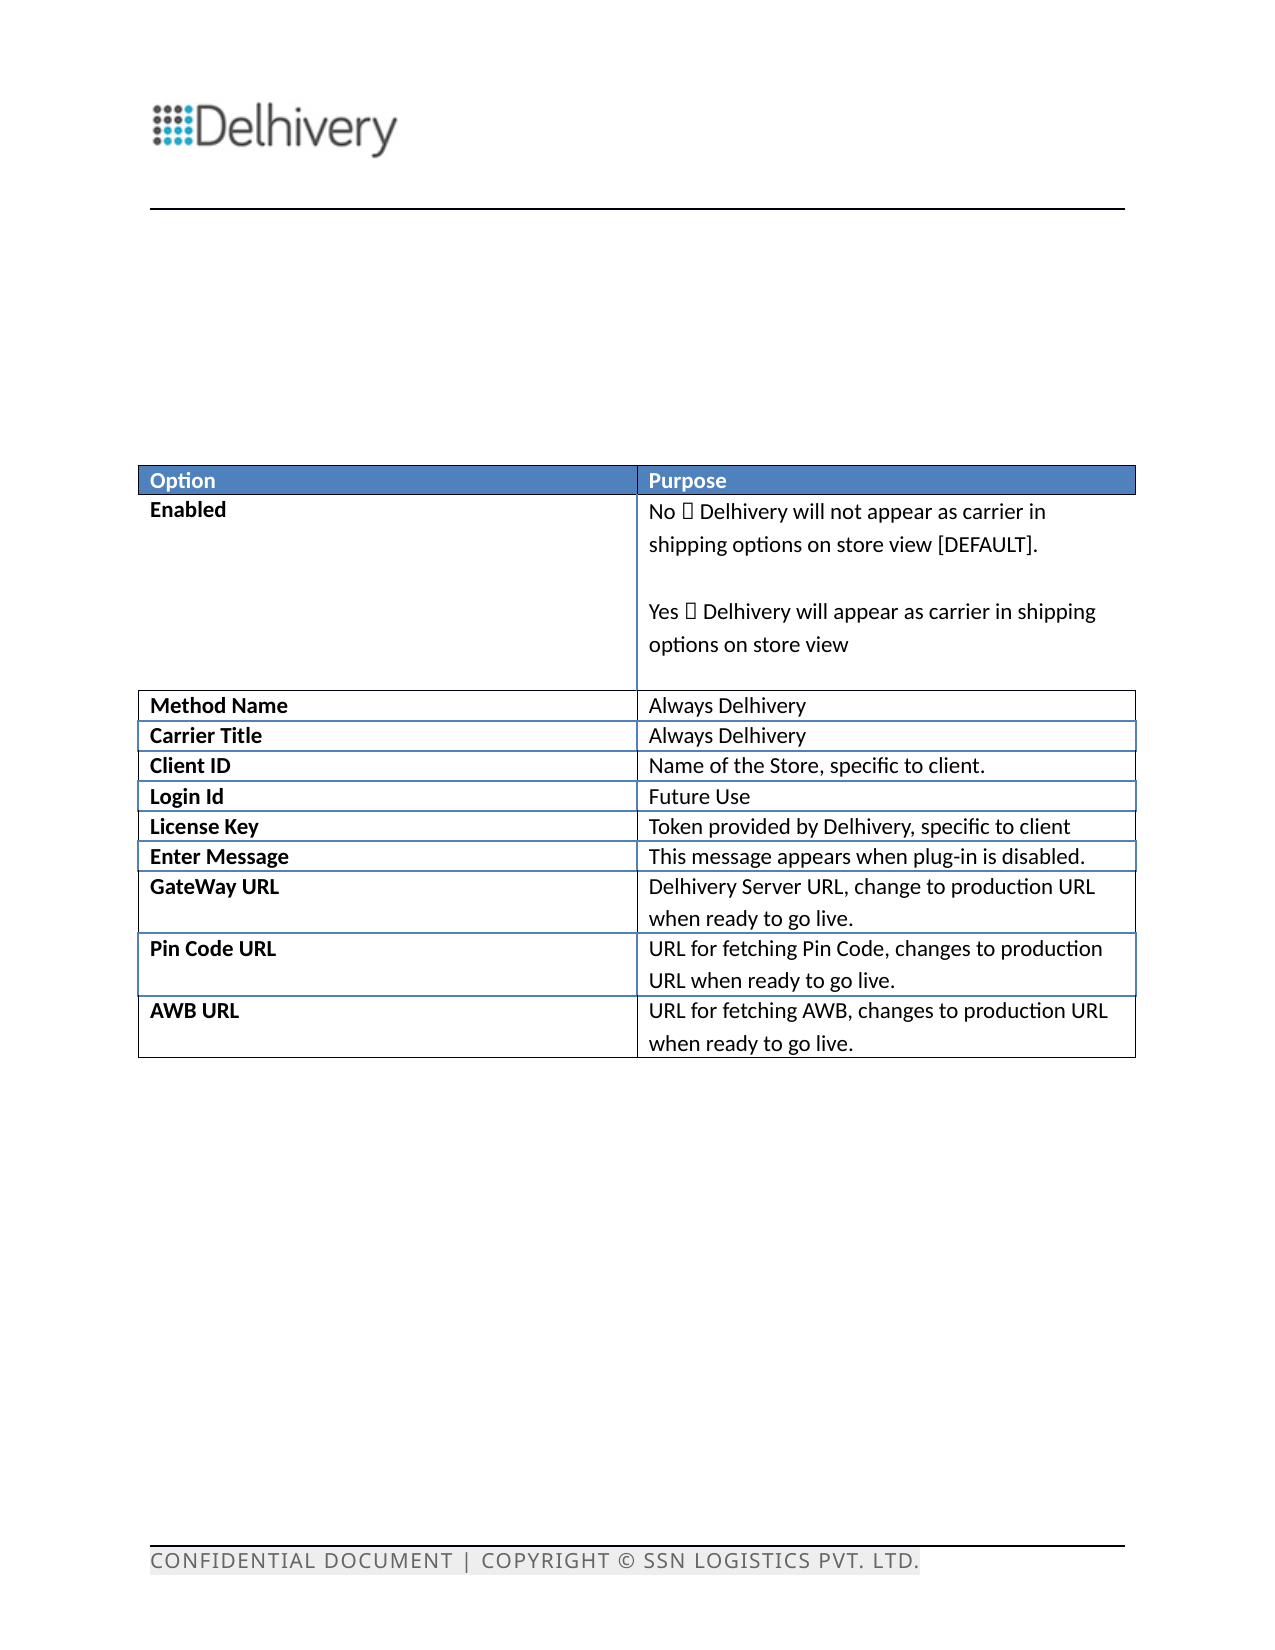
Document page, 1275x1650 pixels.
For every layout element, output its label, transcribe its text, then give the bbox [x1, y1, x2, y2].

table_cell Client ID [139, 752, 637, 780]
table_cell URL for fetching AWB, changes to production URL when ready to go live. [638, 997, 1135, 1057]
table_cell Future Use [638, 782, 1135, 810]
table_cell GateWay URL [139, 872, 637, 932]
table_cell Login Id [139, 782, 636, 810]
table_cell Always Delhivery [638, 691, 1135, 719]
table_cell AWB URL [139, 997, 637, 1057]
table_cell No  Delhivery will not appear as carrier in shipping options on store view [DEFAULT]. Yes  Delhivery will appear as carrier in shipping options on store view [638, 495, 1136, 690]
table_header Purpose [638, 466, 1135, 494]
table_cell Token provided by Delhivery, specific to client [638, 812, 1135, 840]
table_header Option [139, 466, 637, 494]
table_cell Delhivery Server URL, change to production URL when ready to go live. [638, 872, 1135, 932]
picture [150, 75, 400, 179]
table_cell URL for fetching Pin Code, changes to production URL when ready to go live. [638, 934, 1135, 994]
table_cell Pin Code URL [139, 934, 636, 994]
table_cell Enter Message [139, 842, 636, 870]
table_cell Name of the Store, specific to client. [638, 752, 1135, 780]
table_cell Enabled [138, 495, 636, 690]
table_cell This message appears when plug-in is disabled. [638, 842, 1135, 870]
table_cell Carrier Title [139, 722, 636, 749]
table_cell Always Delhivery [638, 722, 1135, 749]
table_cell Method Name [139, 691, 637, 719]
table_cell License Key [139, 812, 637, 840]
